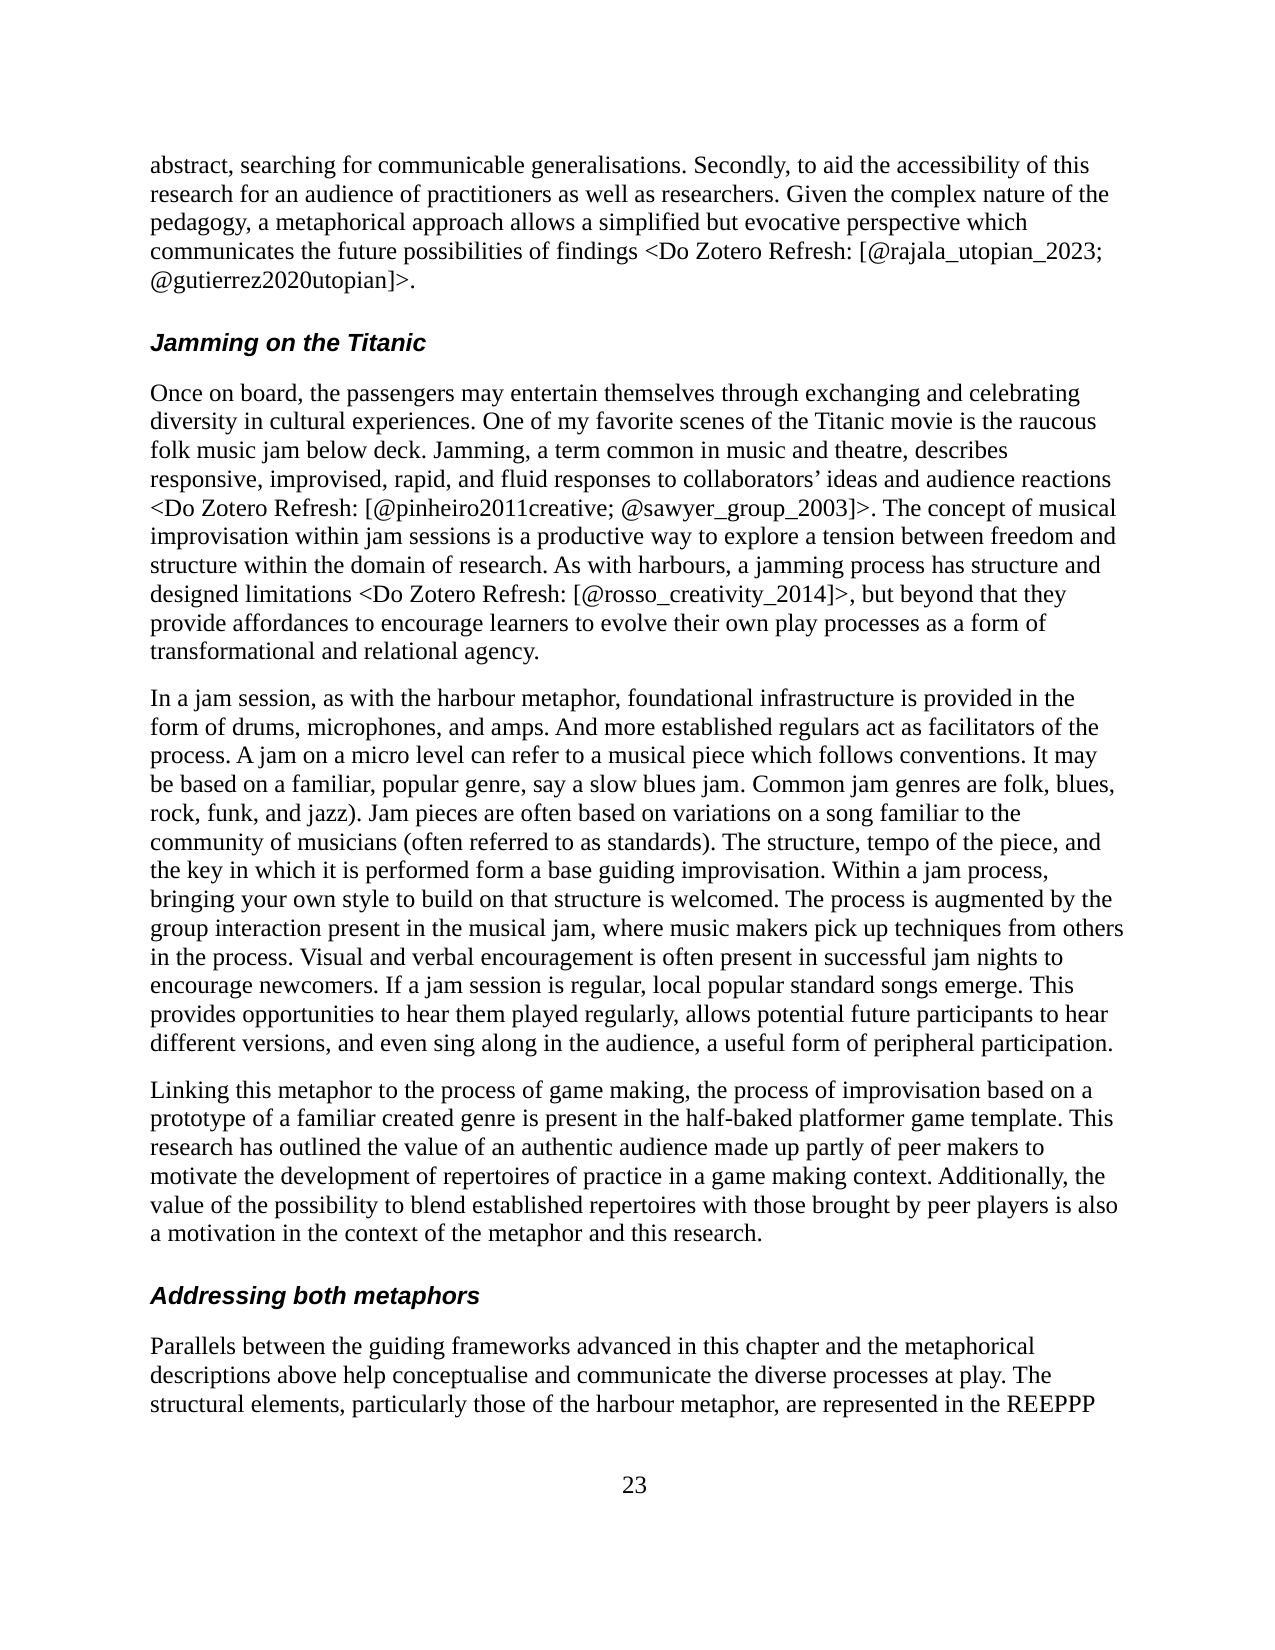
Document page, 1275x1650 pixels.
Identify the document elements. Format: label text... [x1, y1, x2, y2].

text Parallels between the guiding frameworks advanced in this chapter and the metaphorical descriptions above help conceptualise and communicate the diverse processes at play. The structural elements, particularly those of the harbour metaphor, are represented in the REEPPP [150, 1331, 1125, 1417]
text Linking this metaphor to the process of game making, the process of improvisation based on a prototype of a familiar created genre is present in the half-baked platformer game template. This research has outlined the value of an authentic audience made up partly of peer makers to motivate the development of repertoires of practice in a game making context. Additionally, the value of the possibility to blend established repertoires with those brought by peer players is also a motivation in the context of the metaphor and this research. [150, 1075, 1125, 1247]
subtitle Addressing both metaphors [150, 1281, 1125, 1310]
subtitle Jamming on the Titanic [150, 328, 1125, 356]
text In a jam session, as with the harbour metaphor, foundational infrastructure is provided in the form of drums, microphones, and amps. And more established regulars act as facilitators of the process. A jam on a micro level can refer to a musical piece which follows conventions. It may be based on a familiar, popular genre, say a slow blues jam. Common jam genres are folk, blues, rock, funk, and jazz). Jam pieces are often based on variations on a song familiar to the community of musicians (often referred to as standards). The structure, tempo of the piece, and the key in which it is performed form a base guiding improvisation. Within a jam process, bringing your own style to build on that structure is welcomed. The process is augmented by the group interaction present in the musical jam, where music makers pick up techniques from others in the process. Visual and verbal encouragement is often present in successful jam nights to encourage newcomers. If a jam session is regular, local popular standard songs emerge. This provides opportunities to hear them played regularly, allows potential future participants to hear different versions, and even sing along in the audience, a useful form of peripheral participation. [150, 683, 1125, 1057]
text Once on board, the passengers may entertain themselves through exchanging and celebrating diversity in cultural experiences. One of my favorite scenes of the Titanic movie is the raucous folk music jam below deck. Jamming, a term common in music and theatre, describes responsive, improvised, rapid, and fluid responses to collaborators’ ideas and audience reactions <Do Zotero Refresh: [@pinheiro2011creative; @sawyer_group_2003]>. The concept of musical improvisation within jam sessions is a productive way to explore a tension between freedom and structure within the domain of research. As with harbours, a jamming process has structure and designed limitations <Do Zotero Refresh: [@rosso_creativity_2014]>, but beyond that they provide affordances to encourage learners to evolve their own play processes as a form of transformational and relational agency. [150, 378, 1125, 665]
text abstract, searching for communicable generalisations. Secondly, to aid the accessibility of this research for an audience of practitioners as well as researchers. Given the complex nature of the pedagogy, a metaphorical approach allows a simplified but evocative perspective which communicates the future possibilities of findings <Do Zotero Refresh: [@rajala_utopian_2023; @gutierrez2020utopian]>. [150, 150, 1125, 294]
